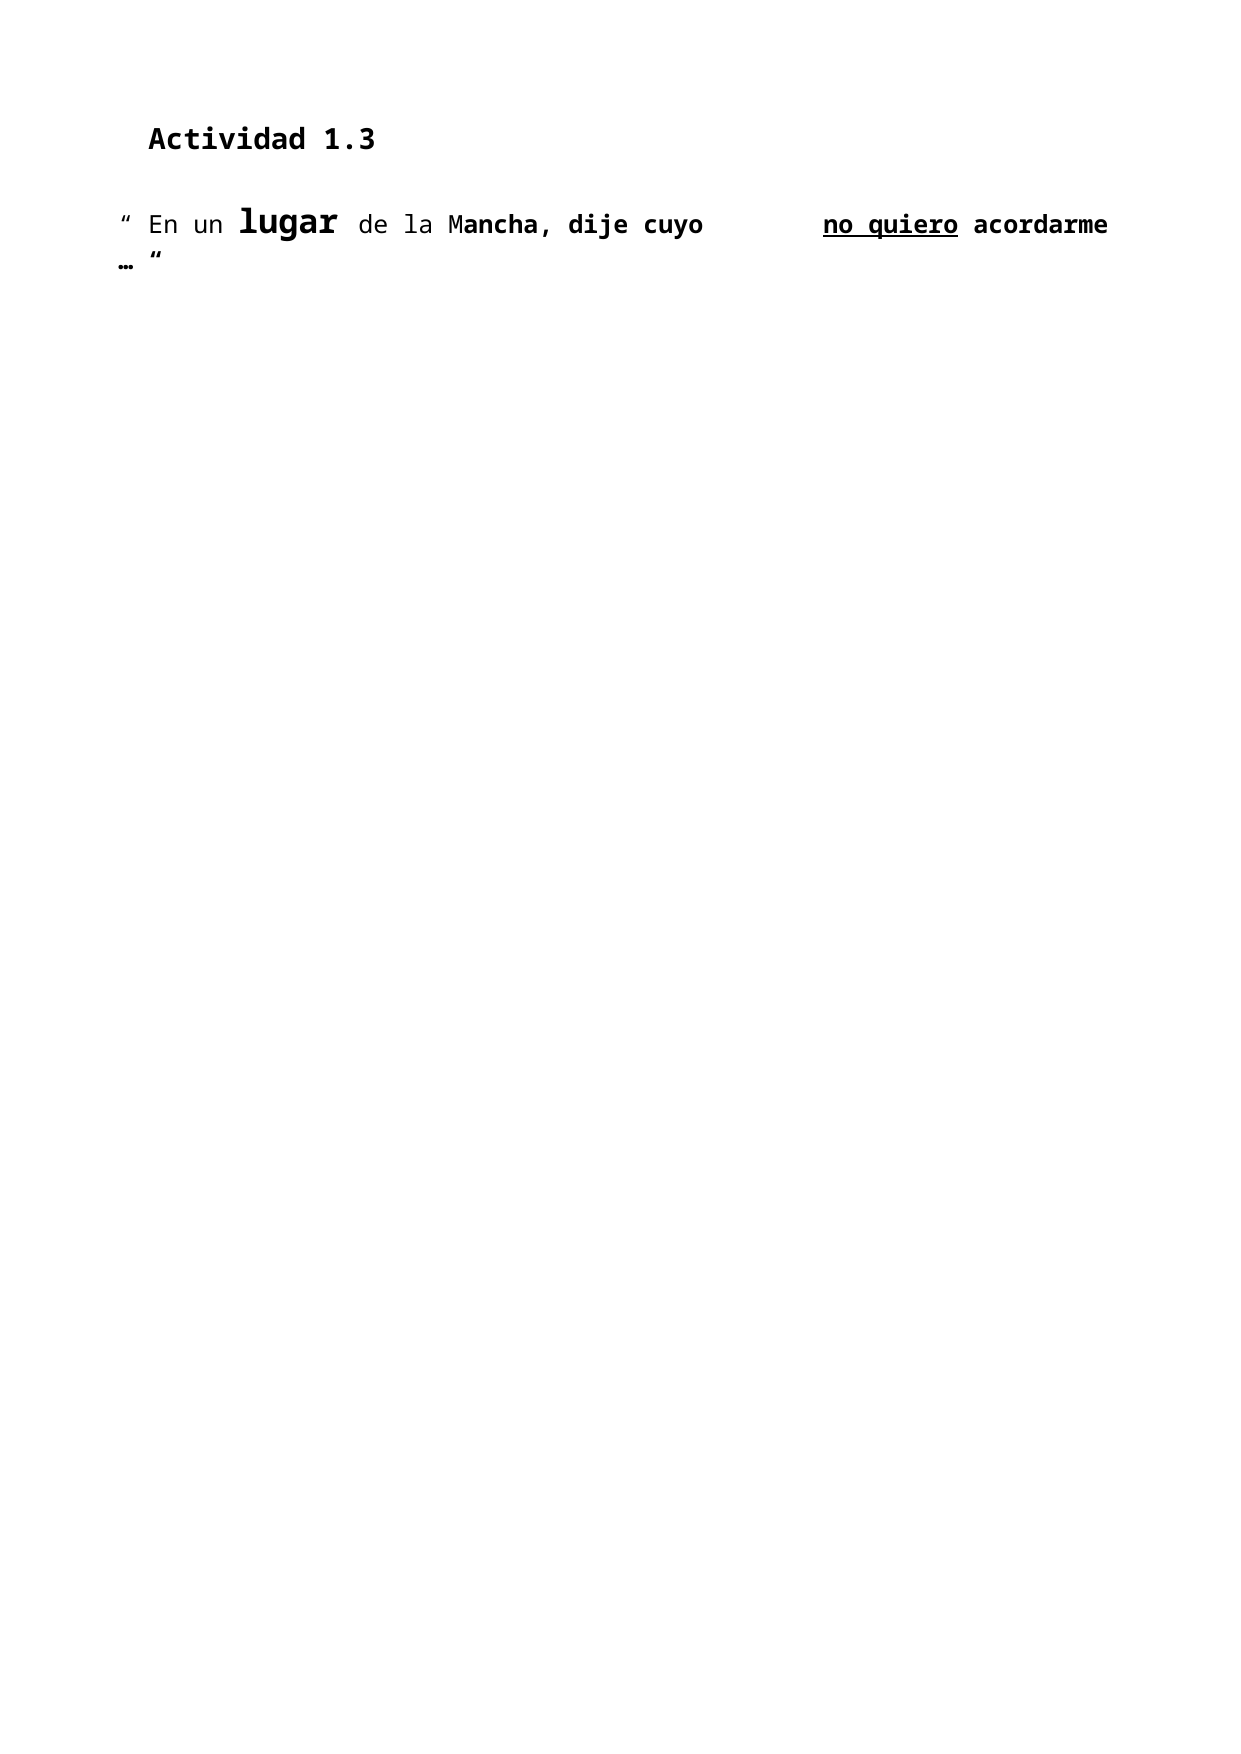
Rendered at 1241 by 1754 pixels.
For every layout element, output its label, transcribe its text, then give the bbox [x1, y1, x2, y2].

text Actividad 1.3 [118, 118, 1122, 158]
text “ En un lugar de la Mancha, dije cuyo nombre no quiero acordarme … “ [118, 197, 1122, 277]
